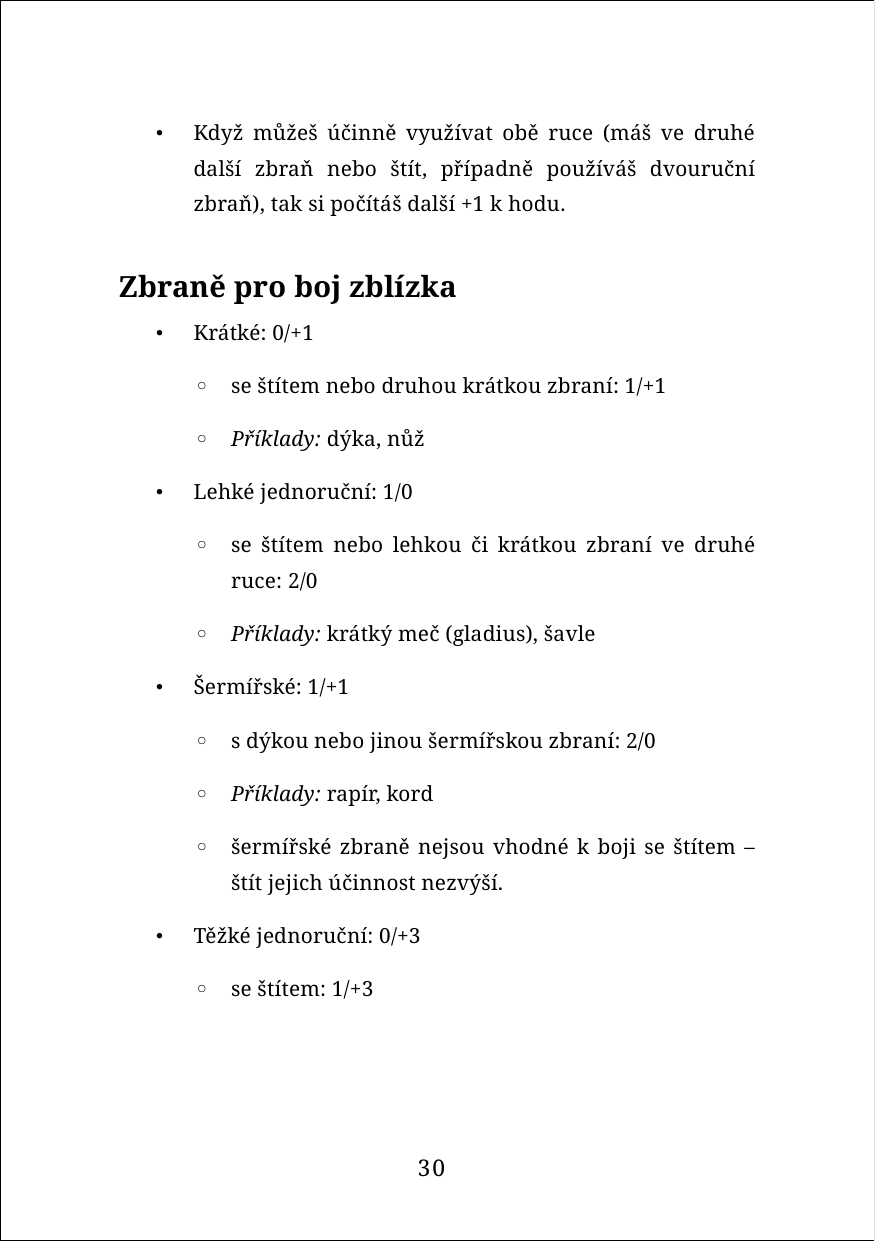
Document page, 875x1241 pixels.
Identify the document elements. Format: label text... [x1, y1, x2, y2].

list šermířské zbraně nejsou vhodné k boji se štítem – štít jejich účinnost nezvýší. [193, 832, 756, 896]
list s dýkou nebo jinou šermířskou zbraní: 2/0 [193, 726, 756, 754]
list Těžké jednoruční: 0/+3 [156, 921, 756, 949]
list Když můžeš účinně využívat obě ruce (máš ve druhé další zbraň nebo štít, případně používáš dvouruční zbraň), tak si počítáš další +1 k hodu. [156, 118, 756, 218]
list Příklady: dýka, nůž [193, 424, 756, 452]
list Šermířské: 1/+1 [156, 672, 756, 701]
subtitle Zbraně pro boj zblízka [118, 266, 756, 306]
list Příklady: krátký meč (gladius), šavle [193, 619, 756, 648]
list se štítem nebo lehkou či krátkou zbraní ve druhé ruce: 2/0 [193, 531, 756, 594]
list se štítem: 1/+3 [193, 974, 756, 1003]
list Příklady: rapír, kord [193, 779, 756, 807]
list se štítem nebo druhou krátkou zbraní: 1/+1 [193, 371, 756, 399]
list Lehké jednoruční: 1/0 [156, 477, 756, 506]
list Krátké: 0/+1 [156, 318, 756, 346]
